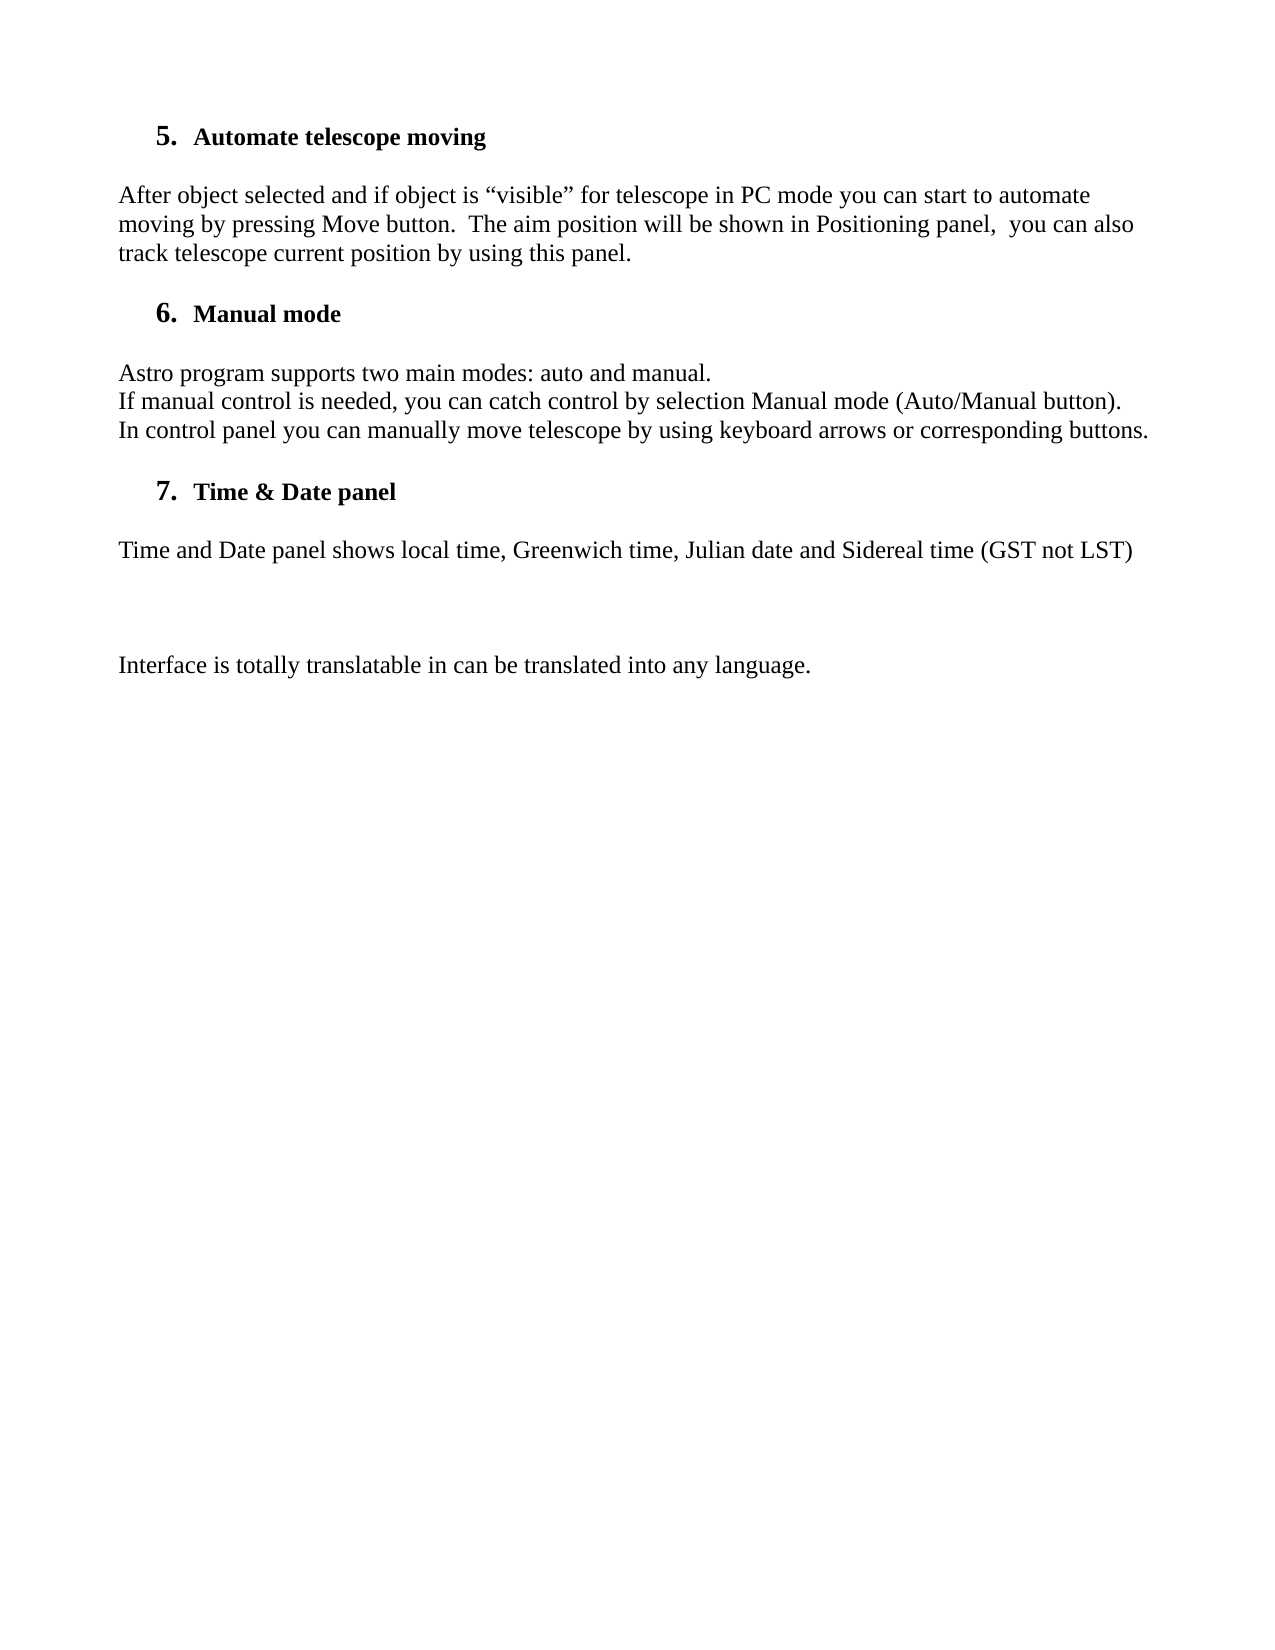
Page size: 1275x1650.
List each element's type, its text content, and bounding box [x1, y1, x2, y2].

list Manual mode [156, 295, 1157, 329]
text Interface is totally translatable in can be translated into any language. [118, 650, 1157, 679]
list Automate telescope moving [156, 118, 1157, 152]
text If manual control is needed, you can catch control by selection Manual mode (Auto/Manual button). [118, 386, 1157, 415]
text Astro program supports two main modes: auto and manual. [118, 358, 1157, 386]
text In control panel you can manually move telescope by using keyboard arrows or corresponding buttons. [118, 415, 1157, 444]
text After object selected and if object is “visible” for telescope in PC mode you can start to automate moving by pressing Move button. The aim position will be shown in Positioning panel, you can also track telescope current position by using this panel. [118, 180, 1157, 267]
list Time & Date panel [156, 473, 1157, 506]
text Time and Date panel shows local time, Greenwich time, Julian date and Sidereal time (GST not LST) [118, 535, 1157, 564]
